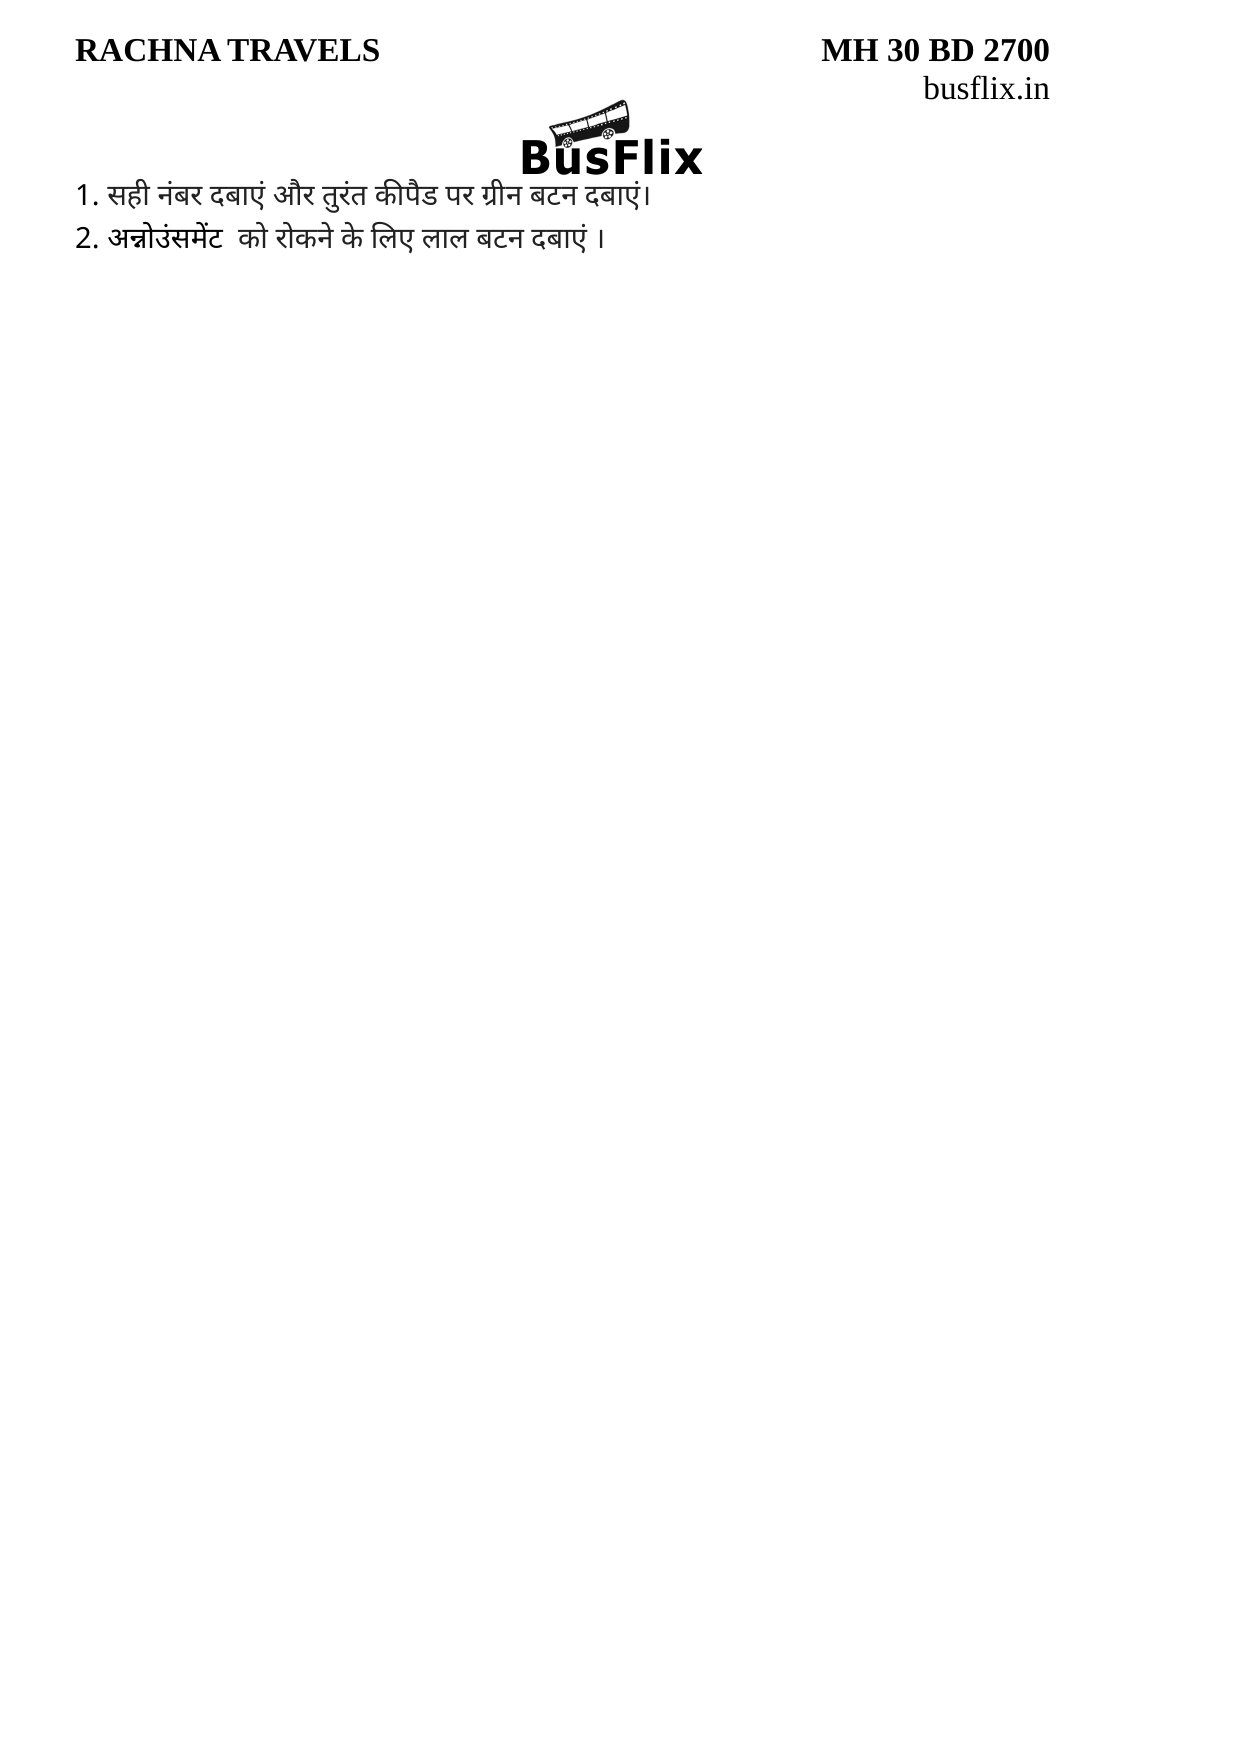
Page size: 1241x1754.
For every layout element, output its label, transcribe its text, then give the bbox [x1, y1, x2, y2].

text 2. अन्नोउंसमेंट को रोकने के लिए लाल बटन दबाएं । [75, 217, 1165, 261]
text 1. सही नंबर दबाएं और तुरंत कीपैड पर ग्रीन बटन दबाएं। [75, 174, 1165, 217]
